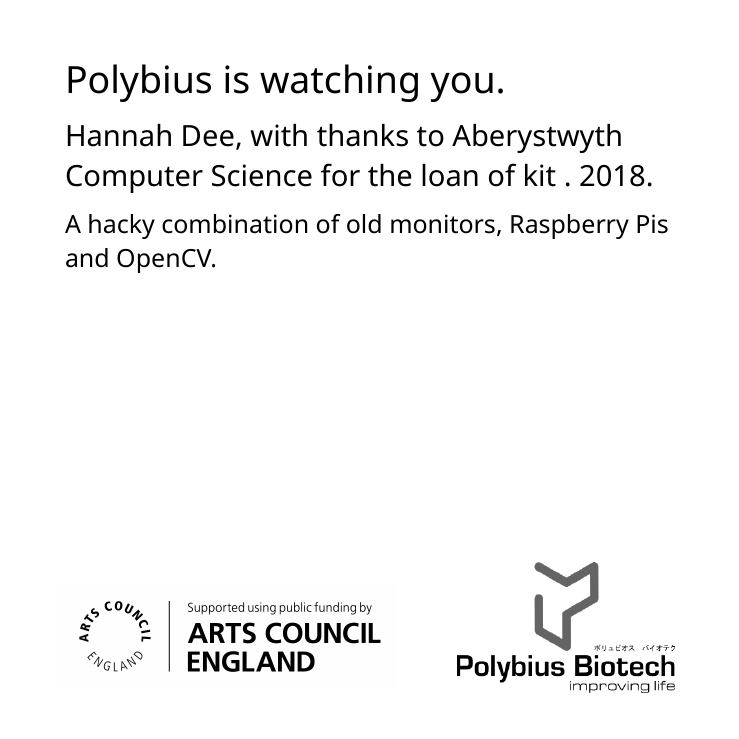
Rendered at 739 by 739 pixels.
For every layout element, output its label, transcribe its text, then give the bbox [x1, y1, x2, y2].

picture [457, 562, 675, 693]
table_header Polybius is watching you. [59, 47, 679, 110]
table_cell Hannah Dee, with thanks to Aberystwyth Computer Science for the loan of kit . 2018. [59, 110, 679, 201]
table_cell A hacky combination of old monitors, Raspberry Pis and OpenCV. [59, 201, 679, 419]
picture [62, 583, 398, 690]
